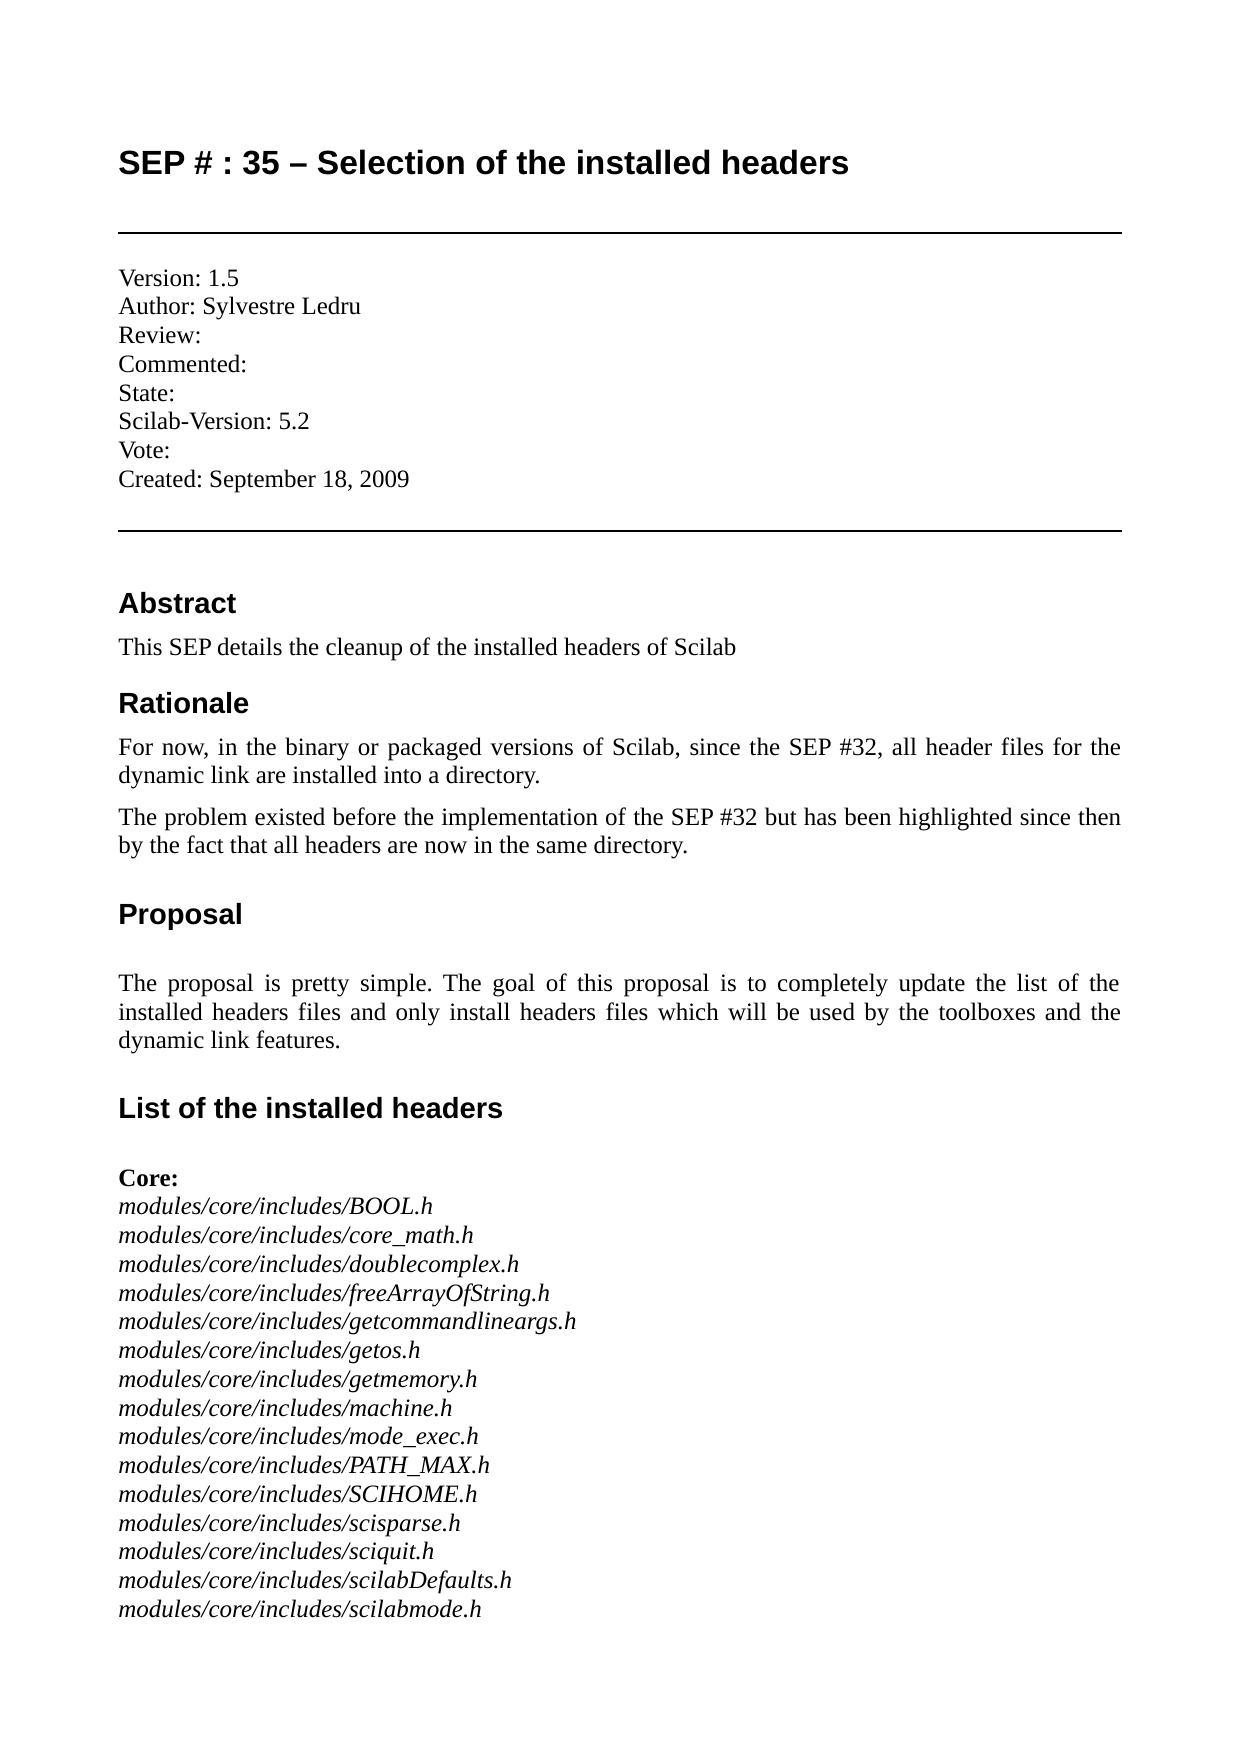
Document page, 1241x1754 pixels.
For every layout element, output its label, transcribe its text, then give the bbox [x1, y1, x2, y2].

text For now, in the binary or packaged versions of Scilab, since the SEP #32, all header files for the dynamic link are installed into a directory. [118, 732, 1122, 789]
text Author: Sylvestre Ledru [118, 291, 1122, 320]
text Commented: [118, 349, 1122, 378]
text Created: September 18, 2009 [118, 464, 1122, 493]
text Version: 1.5 [118, 263, 1122, 291]
text Scilab-Version: 5.2 [118, 406, 1122, 435]
subtitle Proposal [118, 897, 1122, 930]
subtitle SEP # : 35 – Selection of the installed headers [118, 143, 1122, 182]
text Vote: [118, 435, 1122, 464]
text Core: modules/core/includes/BOOL.h modules/core/includes/core_math.h modules/core/includes/doublecomplex.h modules/core/includes/freeArrayOfString.h modules/core/includes/getcommandlineargs.h modules/core/includes/getos.h modules/core/includes/getmemory.h modules/core/includes/machine.h modules/core/includes/mode_exec.h modules/core/includes/PATH_MAX.h modules/core/includes/SCIHOME.h modules/core/includes/scisparse.h modules/core/includes/sciquit.h modules/core/includes/scilabDefaults.h modules/core/includes/scilabmode.h [118, 1163, 1122, 1623]
text The proposal is pretty simple. The goal of this proposal is to completely update the list of the installed headers files and only install headers files which will be used by the toolboxes and the dynamic link features. [118, 968, 1122, 1054]
subtitle Abstract [118, 586, 1122, 619]
text State: [118, 378, 1122, 406]
text This SEP details the cleanup of the installed headers of Scilab [118, 632, 1122, 661]
text Review: [118, 320, 1122, 349]
text The problem existed before the implementation of the SEP #32 but has been highlighted since then by the fact that all headers are now in the same directory. [118, 802, 1122, 859]
subtitle List of the installed headers [118, 1092, 1122, 1125]
subtitle Rationale [118, 686, 1122, 719]
